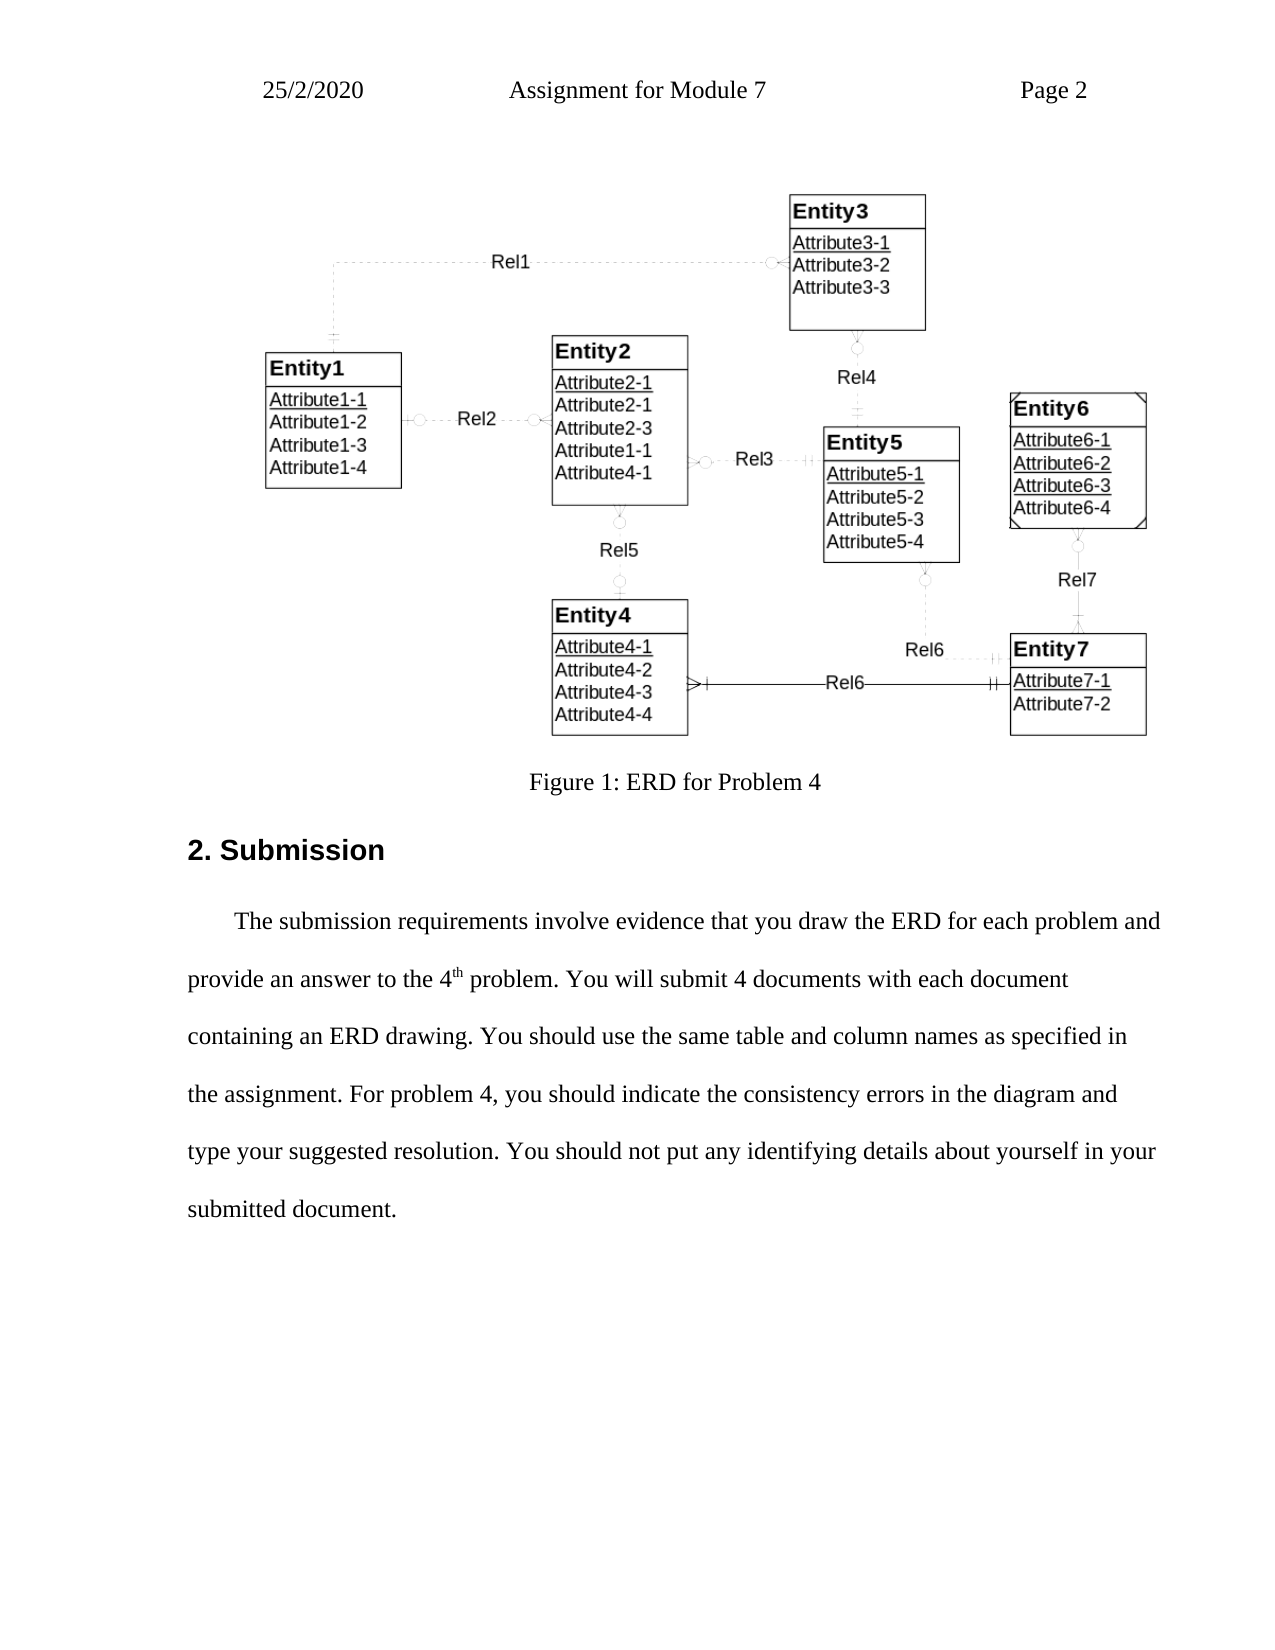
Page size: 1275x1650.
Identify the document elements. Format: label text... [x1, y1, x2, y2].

text Figure 1: ERD for Problem 4 [187, 767, 1162, 795]
subtitle 2. Submission [187, 833, 1162, 866]
text The submission requirements involve evidence that you draw the ERD for each problem and provide an answer to the 4th problem. You will submit 4 documents with each document containing an ERD drawing. You should use the same table and column names as specified in the assignment. For problem 4, you should indicate the consistency errors in the diagram and type your suggested resolution. You should not put any identifying details about yourself in your submitted document. [187, 906, 1162, 1222]
